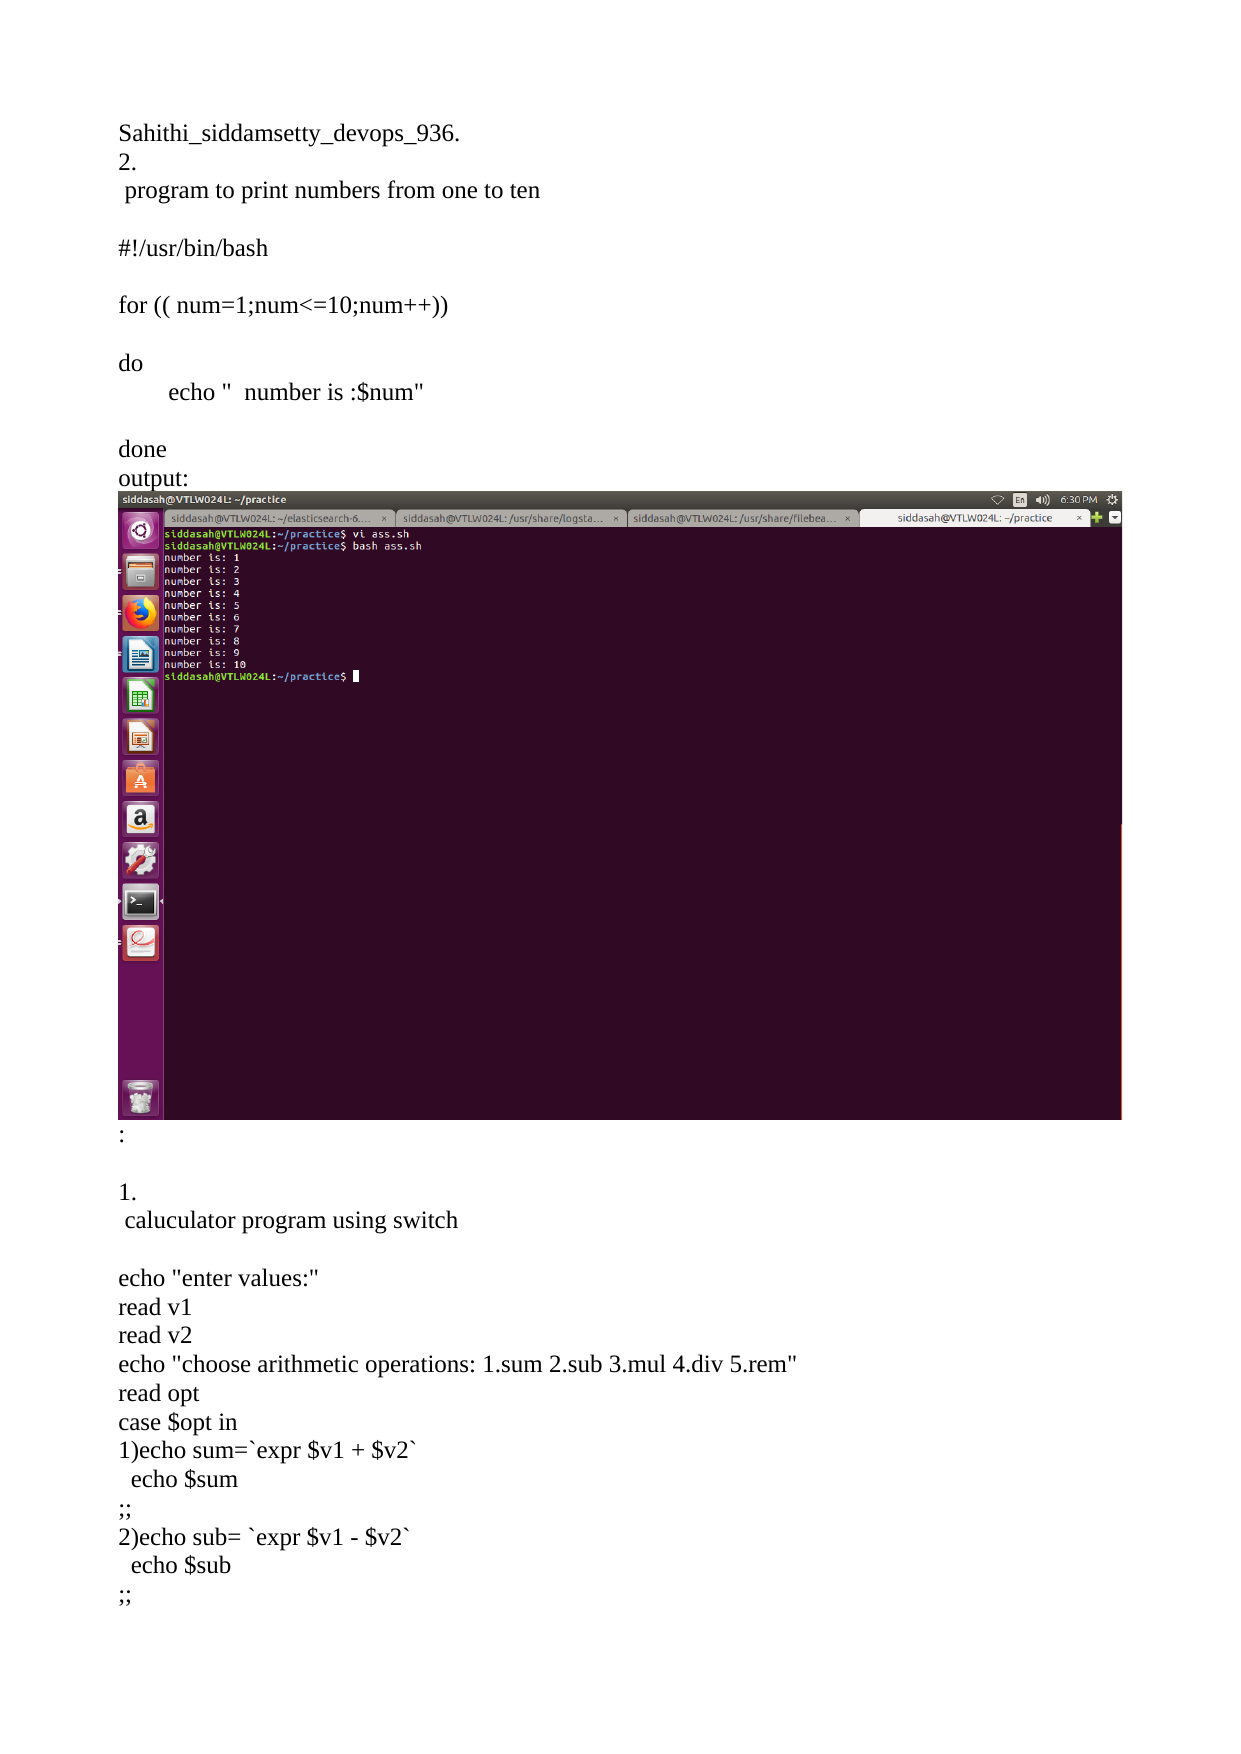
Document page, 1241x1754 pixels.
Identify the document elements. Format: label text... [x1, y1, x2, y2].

text : [118, 1120, 1122, 1148]
picture [118, 491, 1123, 1120]
text read v2 [118, 1321, 1122, 1349]
text echo " number is :$num" [118, 377, 1122, 406]
text caluculator program using switch [118, 1206, 1122, 1234]
text case $opt in [118, 1407, 1122, 1436]
text for (( num=1;num<=10;num++)) [118, 291, 1122, 319]
text 2. [118, 147, 1122, 176]
text output: [118, 463, 1122, 491]
text #!/usr/bin/bash [118, 233, 1122, 262]
text Sahithi_siddamsetty_devops_936. [118, 118, 1122, 147]
text program to print numbers from one to ten [118, 176, 1122, 204]
text 2)echo sub= `expr $v1 - $v2` [118, 1522, 1122, 1551]
text echo "choose arithmetic operations: 1.sum 2.sub 3.mul 4.div 5.rem" [118, 1349, 1122, 1378]
text ;; [118, 1493, 1122, 1522]
text echo "enter values:" [118, 1263, 1122, 1292]
text ;; [118, 1579, 1122, 1608]
text 1)echo sum=`expr $v1 + $v2` [118, 1436, 1122, 1464]
text echo $sum [118, 1464, 1122, 1493]
text 1. [118, 1177, 1122, 1206]
text echo $sub [118, 1551, 1122, 1579]
text read opt [118, 1378, 1122, 1407]
text read v1 [118, 1292, 1122, 1321]
text do [118, 348, 1122, 377]
text done [118, 434, 1122, 463]
